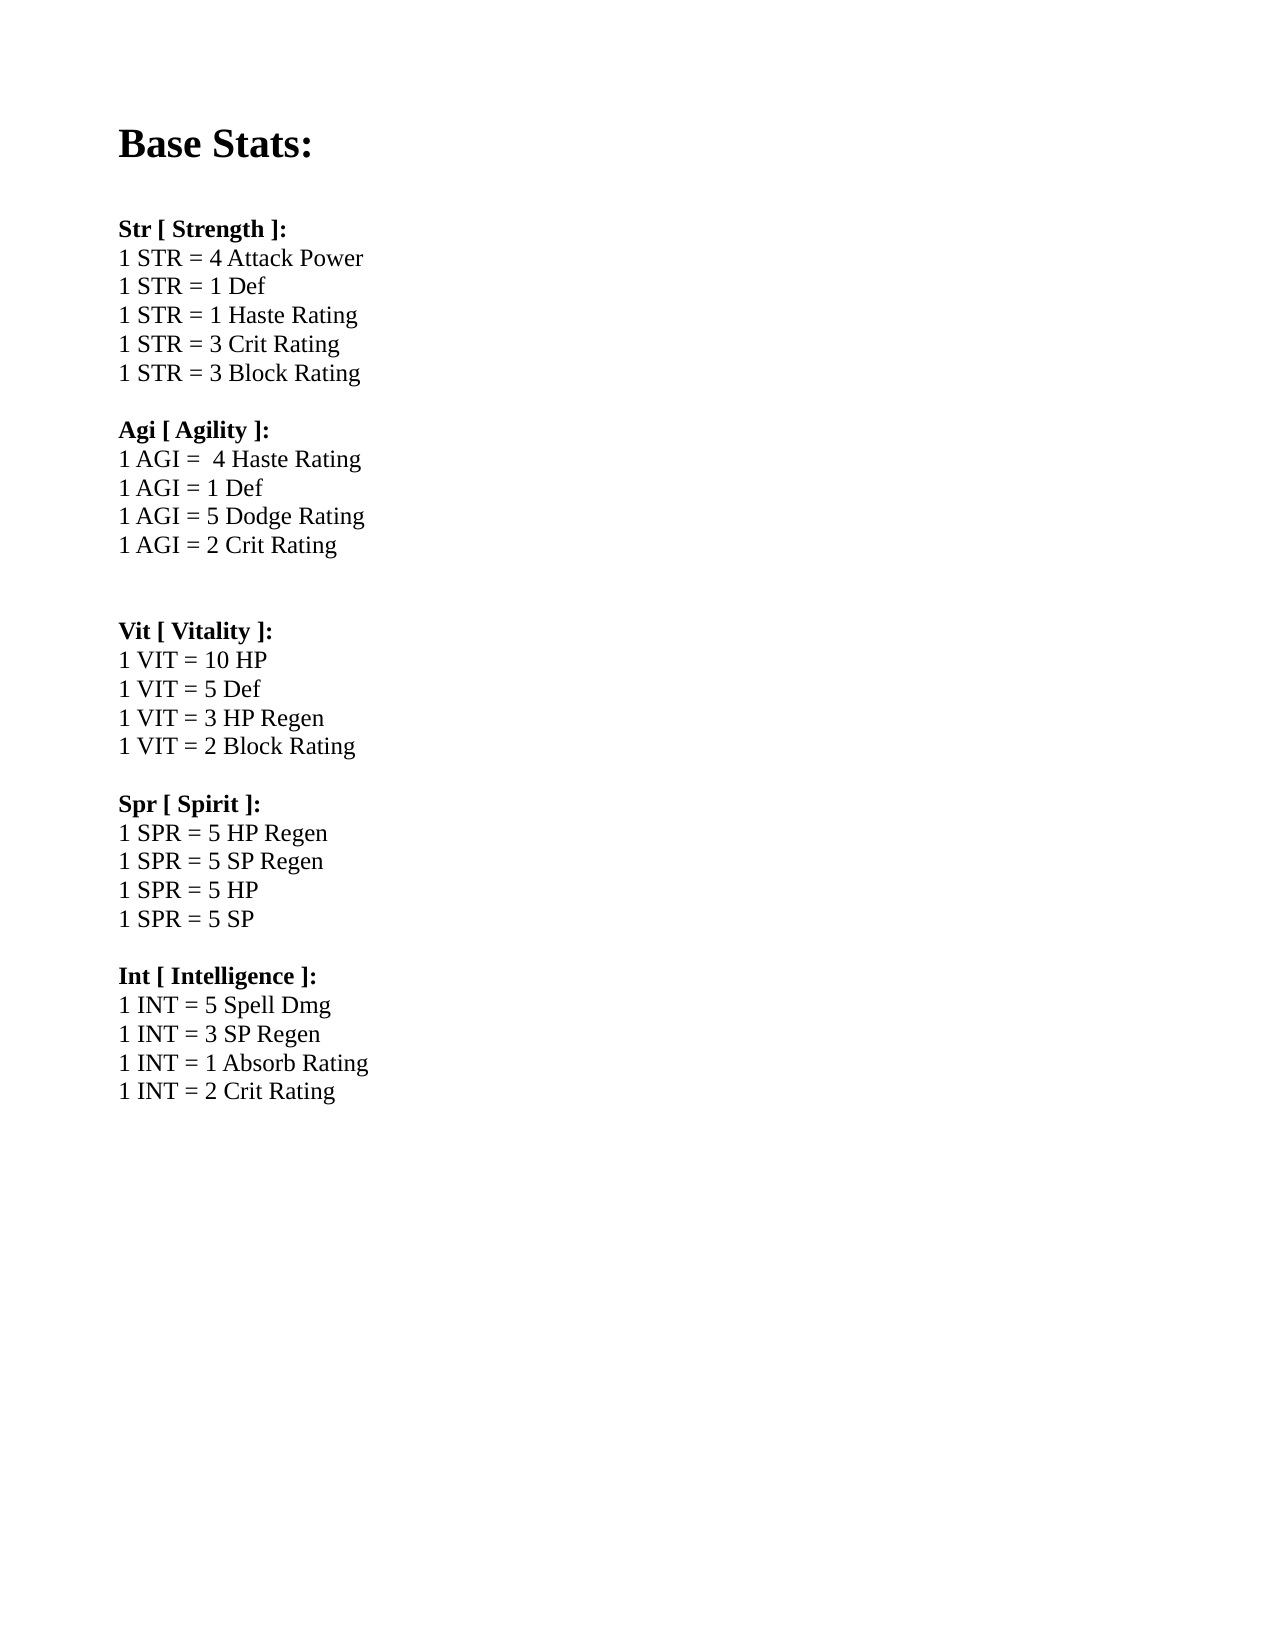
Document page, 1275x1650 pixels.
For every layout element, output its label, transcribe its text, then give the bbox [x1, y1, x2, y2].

text 1 INT = 2 Crit Rating [118, 1076, 1157, 1105]
text 1 VIT = 5 Def [118, 674, 1157, 703]
text Base Stats: [118, 118, 1157, 166]
text 1 INT = 1 Absorb Rating [118, 1048, 1157, 1076]
text 1 STR = 3 Crit Rating [118, 329, 1157, 358]
text 1 VIT = 3 HP Regen [118, 703, 1157, 731]
text 1 AGI = 4 Haste Rating [118, 444, 1157, 473]
text 1 SPR = 5 HP [118, 875, 1157, 904]
text 1 STR = 4 Attack Power [118, 243, 1157, 271]
text 1 STR = 1 Def [118, 271, 1157, 300]
text 1 VIT = 2 Block Rating [118, 731, 1157, 760]
text 1 STR = 1 Haste Rating [118, 300, 1157, 329]
text Str [ Strength ]: [118, 214, 1157, 243]
text 1 AGI = 1 Def [118, 473, 1157, 501]
text Agi [ Agility ]: [118, 415, 1157, 444]
text 1 STR = 3 Block Rating [118, 358, 1157, 386]
text Int [ Intelligence ]: [118, 961, 1157, 990]
text 1 INT = 5 Spell Dmg [118, 990, 1157, 1019]
text 1 SPR = 5 SP [118, 904, 1157, 933]
text 1 SPR = 5 SP Regen [118, 846, 1157, 875]
text 1 SPR = 5 HP Regen [118, 818, 1157, 846]
text 1 VIT = 10 HP [118, 645, 1157, 674]
text Spr [ Spirit ]: [118, 789, 1157, 818]
text 1 AGI = 5 Dodge Rating [118, 501, 1157, 530]
text Vit [ Vitality ]: [118, 616, 1157, 645]
text 1 AGI = 2 Crit Rating [118, 530, 1157, 559]
text 1 INT = 3 SP Regen [118, 1019, 1157, 1048]
